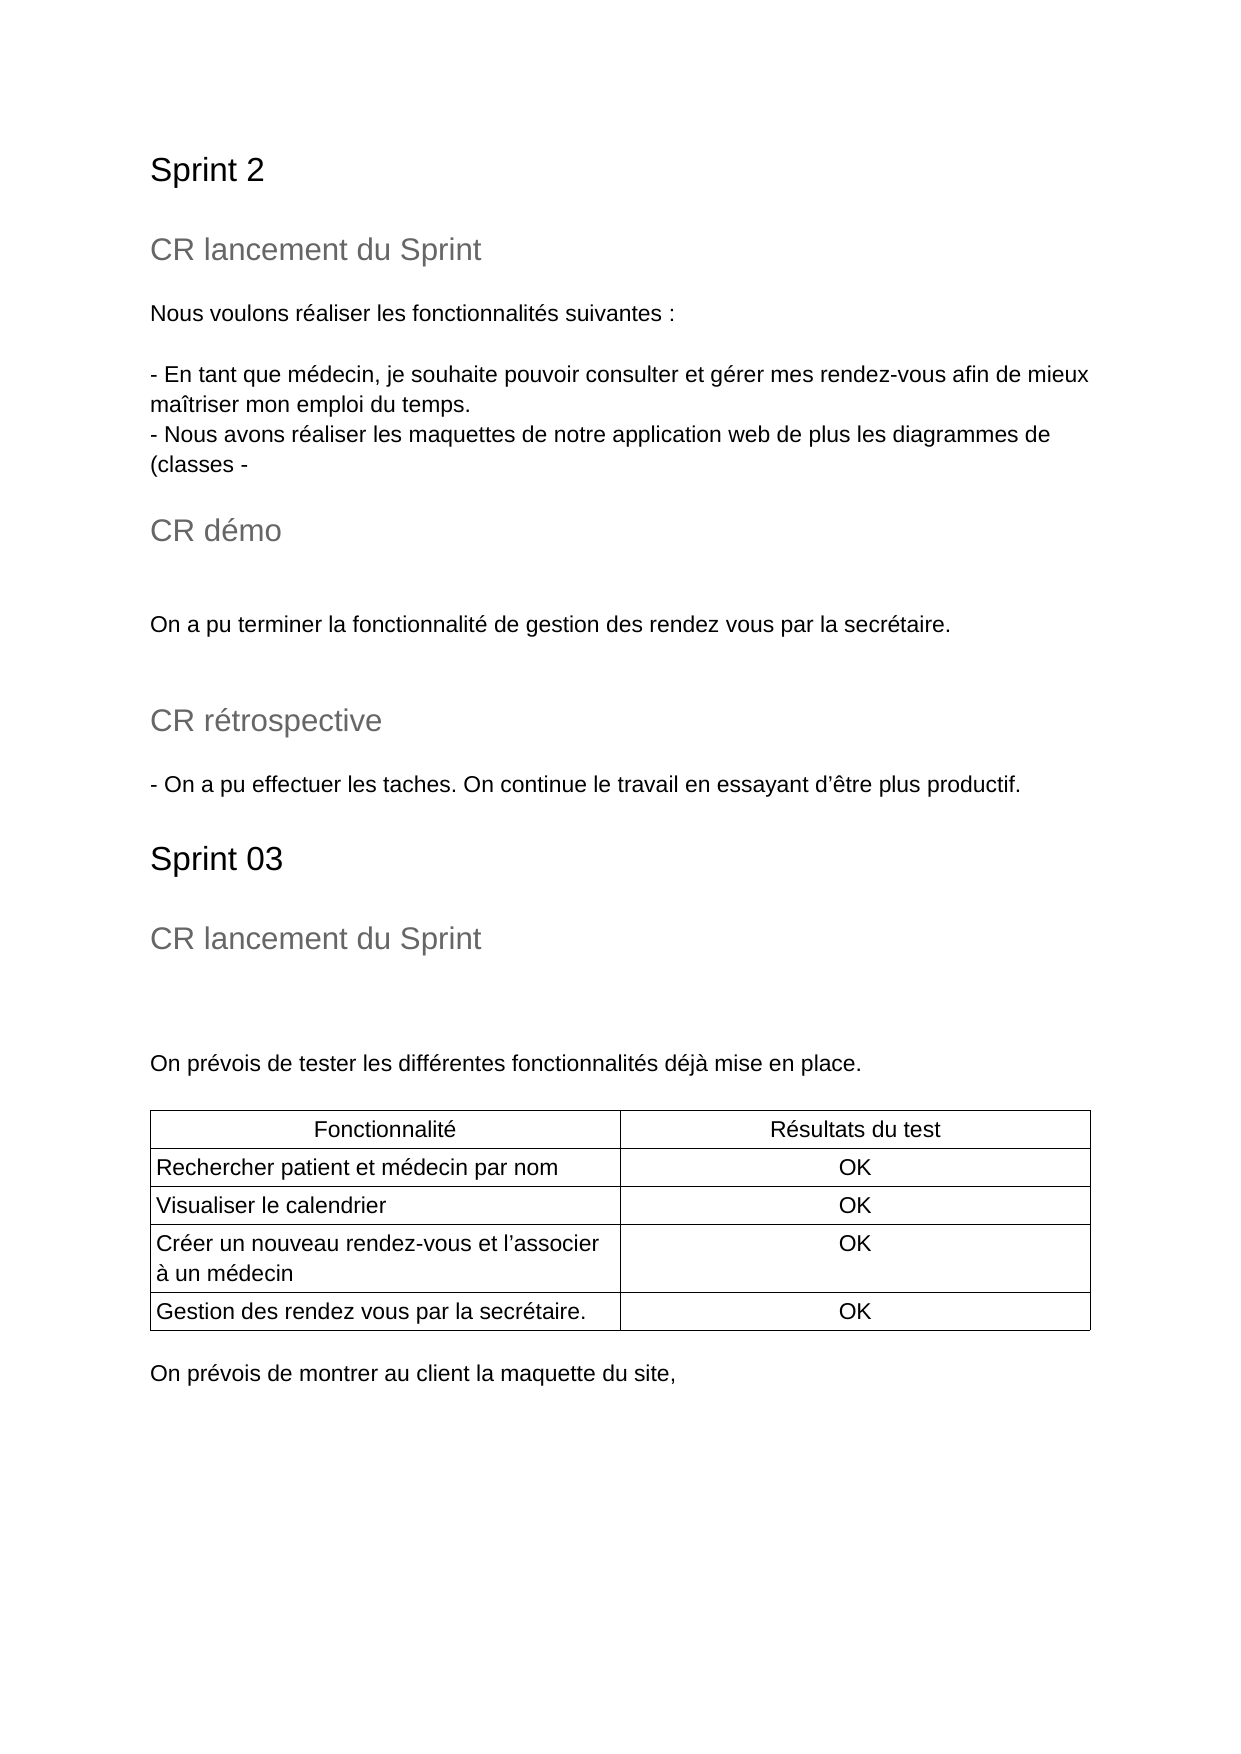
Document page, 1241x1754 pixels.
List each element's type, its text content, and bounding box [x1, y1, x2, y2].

table_cell OK [621, 1225, 1090, 1292]
table_header Fonctionnalité [151, 1111, 620, 1148]
text On prévois de montrer au client la maquette du site, [150, 1360, 1090, 1387]
text On a pu terminer la fonctionnalité de gestion des rendez vous par la secrétaire. [150, 611, 1090, 638]
subtitle Sprint 2 [150, 150, 1090, 188]
table_cell OK [621, 1149, 1090, 1186]
subtitle Sprint 03 [150, 839, 1090, 877]
text - On a pu effectuer les taches. On continue le travail en essayant d’être plus productif. [150, 771, 1090, 798]
text On prévois de tester les différentes fonctionnalités déjà mise en place. [150, 1050, 1090, 1076]
table_cell Rechercher patient et médecin par nom [151, 1149, 620, 1186]
table_cell Gestion des rendez vous par la secrétaire. [151, 1293, 620, 1330]
text - En tant que médecin, je souhaite pouvoir consulter et gérer mes rendez-vous afin de mieux maîtriser mon emploi du temps. [150, 361, 1090, 417]
subtitle CR rétrospective [150, 702, 1090, 738]
table_cell Créer un nouveau rendez-vous et l’associer à un médecin [151, 1225, 620, 1292]
text Nous voulons réaliser les fonctionnalités suivantes : [150, 300, 1090, 327]
table_cell Visualiser le calendrier [151, 1187, 620, 1224]
text - Nous avons réaliser les maquettes de notre application web de plus les diagrammes de (classes - [150, 421, 1090, 478]
subtitle CR démo [150, 512, 1090, 548]
subtitle CR lancement du Sprint [150, 231, 1090, 267]
table_cell OK [621, 1187, 1090, 1224]
table_cell OK [621, 1293, 1090, 1330]
subtitle CR lancement du Sprint [150, 920, 1090, 956]
table_header Résultats du test [621, 1111, 1090, 1148]
